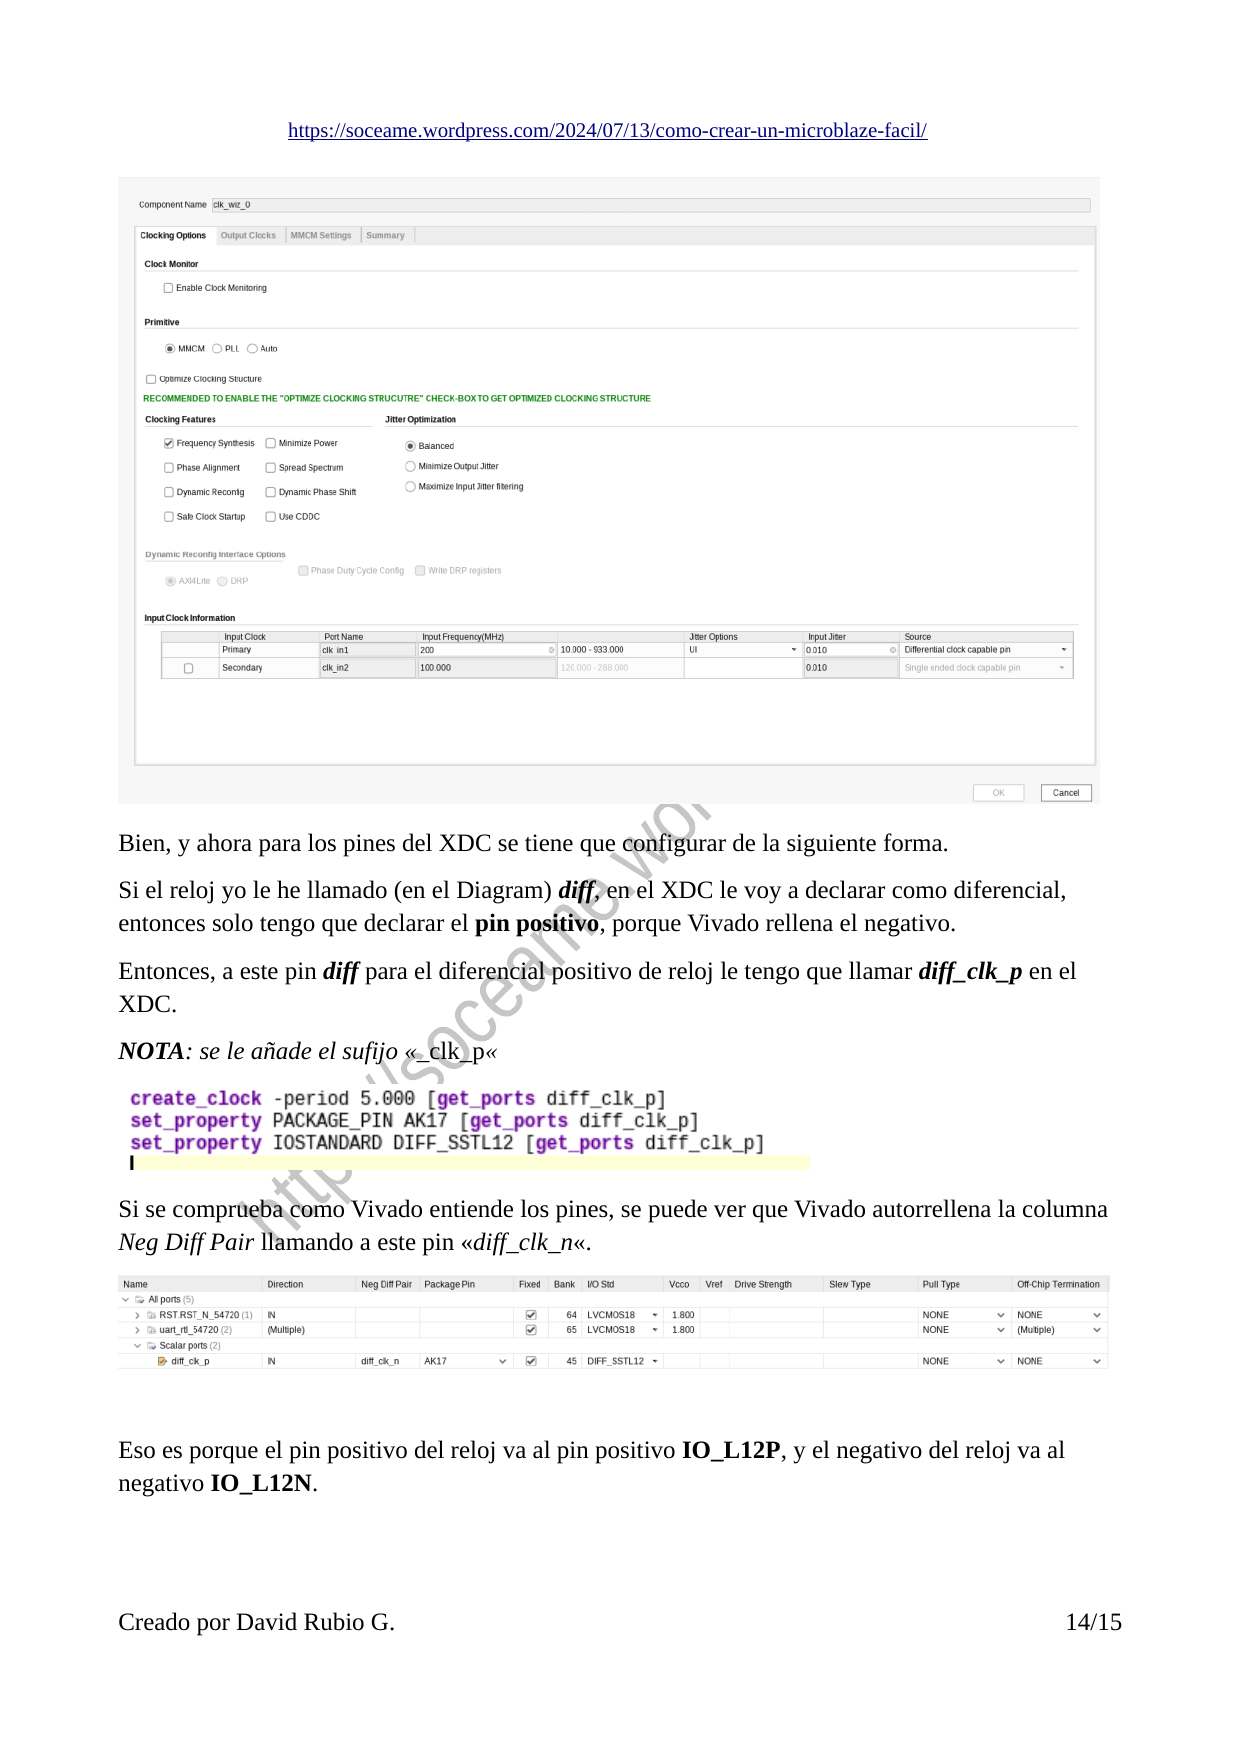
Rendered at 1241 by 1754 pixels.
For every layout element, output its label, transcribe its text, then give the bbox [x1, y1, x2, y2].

text NOTA: se le añade el sufijo «_clk_p« [461, 1036, 1122, 1065]
picture [118, 1084, 811, 1170]
picture [118, 177, 1101, 804]
text NOTA: se le añade el sufijo «_clk_p« [118, 1036, 441, 1065]
text Eso es porque el pin positivo del reloj va al pin positivo IO_L12P, y el negativo del reloj va al negativo IO_L12N. [118, 1435, 1122, 1497]
text NOTA: se le añade el sufijo «_clk_p« [434, 1036, 463, 1063]
picture [118, 1275, 1111, 1411]
text Si el reloj yo le he llamado (en el Diagram) diff, en el XDC le voy a declarar como diferencial, entonces solo tengo que declarar el pin positivo, porque Vivado rellena el negativo. [118, 875, 1122, 937]
text Bien, y ahora para los pines del XDC se tiene que configurar de la siguiente forma. [118, 828, 650, 856]
text Si se comprueba como Vivado entiende los pines, se puede ver que Vivado autorrellena la columna Neg Diff Pair llamando a este pin «diff_clk_n«. [118, 1194, 1122, 1256]
text Entonces, a este pin diff para el diferencial positivo de reloj le tengo que llamar diff_clk_p en el XDC. [118, 956, 1122, 1018]
text Bien, y ahora para los pines del XDC se tiene que configurar de la siguiente forma. [663, 828, 1122, 856]
